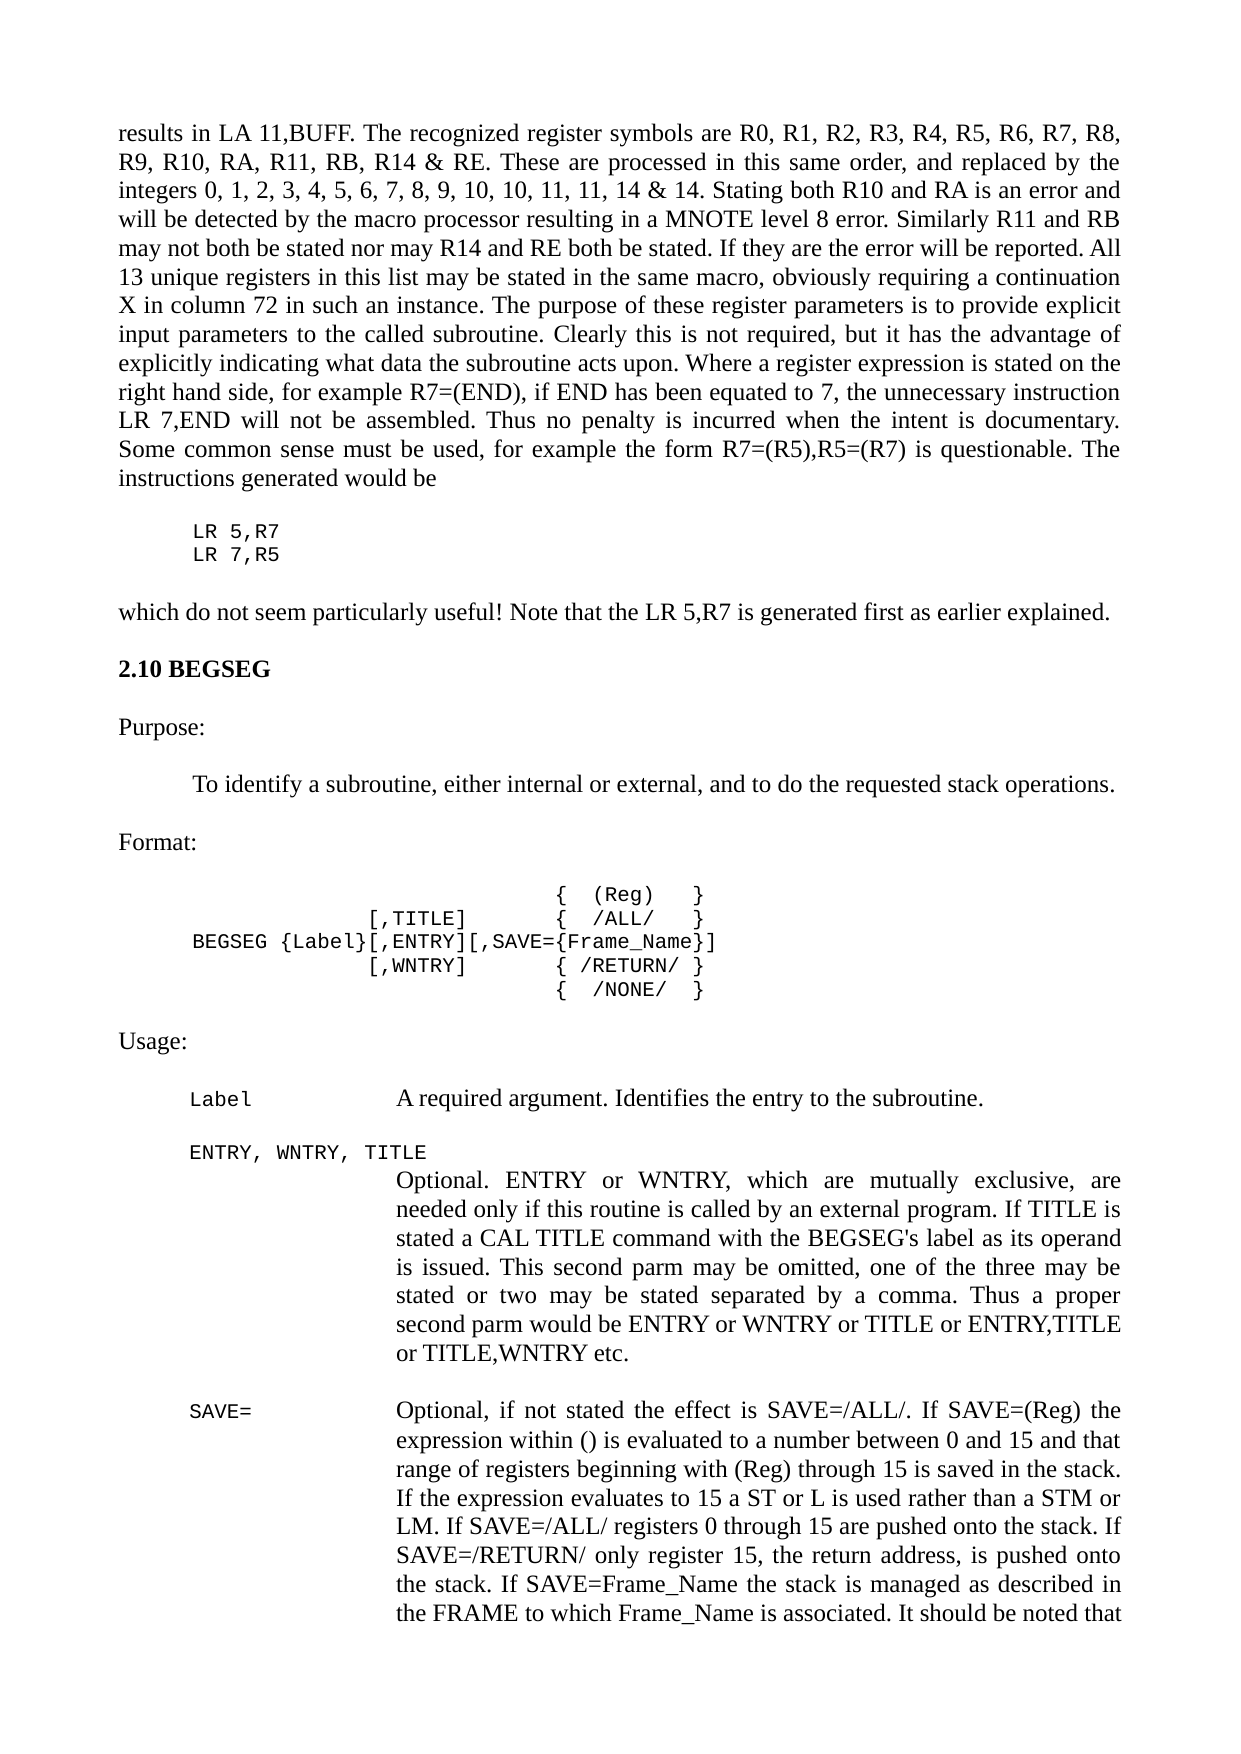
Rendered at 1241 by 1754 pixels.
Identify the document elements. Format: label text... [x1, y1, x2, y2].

text BEGSEG {Label}[,ENTRY][,SAVE={Frame_Name}] [192, 931, 1122, 955]
text 2.10 BEGSEG [118, 654, 1122, 683]
text LR 7,R5 [192, 544, 1122, 568]
text Label A required argument. Identifies the entry to the subroutine. [189, 1083, 1122, 1113]
text { (Reg) } [192, 884, 1122, 908]
text ENTRY, WNTRY, TITLE [189, 1142, 1122, 1166]
text LR 5,R7 [192, 521, 1122, 544]
text [,TITLE] { /ALL/ } [192, 908, 1122, 931]
text Format: [118, 827, 1122, 855]
text To identify a subroutine, either internal or external, and to do the requested stack operations. [192, 769, 1122, 798]
text SAVE= Optional, if not stated the effect is SAVE=/ALL/. If SAVE=(Reg) the expression within () is evaluated to a number between 0 and 15 and that range of registers beginning with (Reg) through 15 is saved in the stack. If the expression evaluates to 15 a ST or L is used rather than a STM or LM. If SAVE=/ALL/ registers 0 through 15 are pushed onto the stack. If SAVE=/RETURN/ only register 15, the return address, is pushed onto the stack. If SAVE=Frame_Name the stack is managed as described in the FRAME to which Frame_Name is associated. It should be noted that [189, 1396, 1122, 1626]
text Purpose: [118, 712, 1122, 740]
text Usage: [118, 1026, 1122, 1055]
text Optional. ENTRY or WNTRY, which are mutually exclusive, are needed only if this routine is called by an external program. If TITLE is stated a CAL TITLE command with the BEGSEG's label as its operand is issued. This second parm may be omitted, one of the three may be stated or two may be stated separated by a comma. Thus a proper second parm would be ENTRY or WNTRY or TITLE or ENTRY,TITLE or TITLE,WNTRY etc. [171, 1166, 1122, 1367]
text [,WNTRY] { /RETURN/ } [192, 955, 1122, 979]
text { /NONE/ } [192, 979, 1122, 1002]
text results in LA 11,BUFF. The recognized register symbols are R0, R1, R2, R3, R4, R5, R6, R7, R8, R9, R10, RA, R11, RB, R14 & RE. These are processed in this same order, and replaced by the integers 0, 1, 2, 3, 4, 5, 6, 7, 8, 9, 10, 10, 11, 11, 14 & 14. Stating both R10 and RA is an error and will be detected by the macro processor resulting in a MNOTE level 8 error. Similarly R11 and RB may not both be stated nor may R14 and RE both be stated. If they are the error will be reported. All 13 unique registers in this list may be stated in the same macro, obviously requiring a continuation X in column 72 in such an instance. The purpose of these register parameters is to provide explicit input parameters to the called subroutine. Clearly this is not required, but it has the advantage of explicitly indicating what data the subroutine acts upon. Where a register expression is stated on the right hand side, for example R7=(END), if END has been equated to 7, the unnecessary instruction LR 7,END will not be assembled. Thus no penalty is incurred when the intent is documentary. Some common sense must be used, for example the form R7=(R5),R5=(R7) is questionable. The instructions generated would be [118, 118, 1122, 492]
text which do not seem particularly useful! Note that the LR 5,R7 is generated first as earlier explained. [118, 597, 1122, 625]
